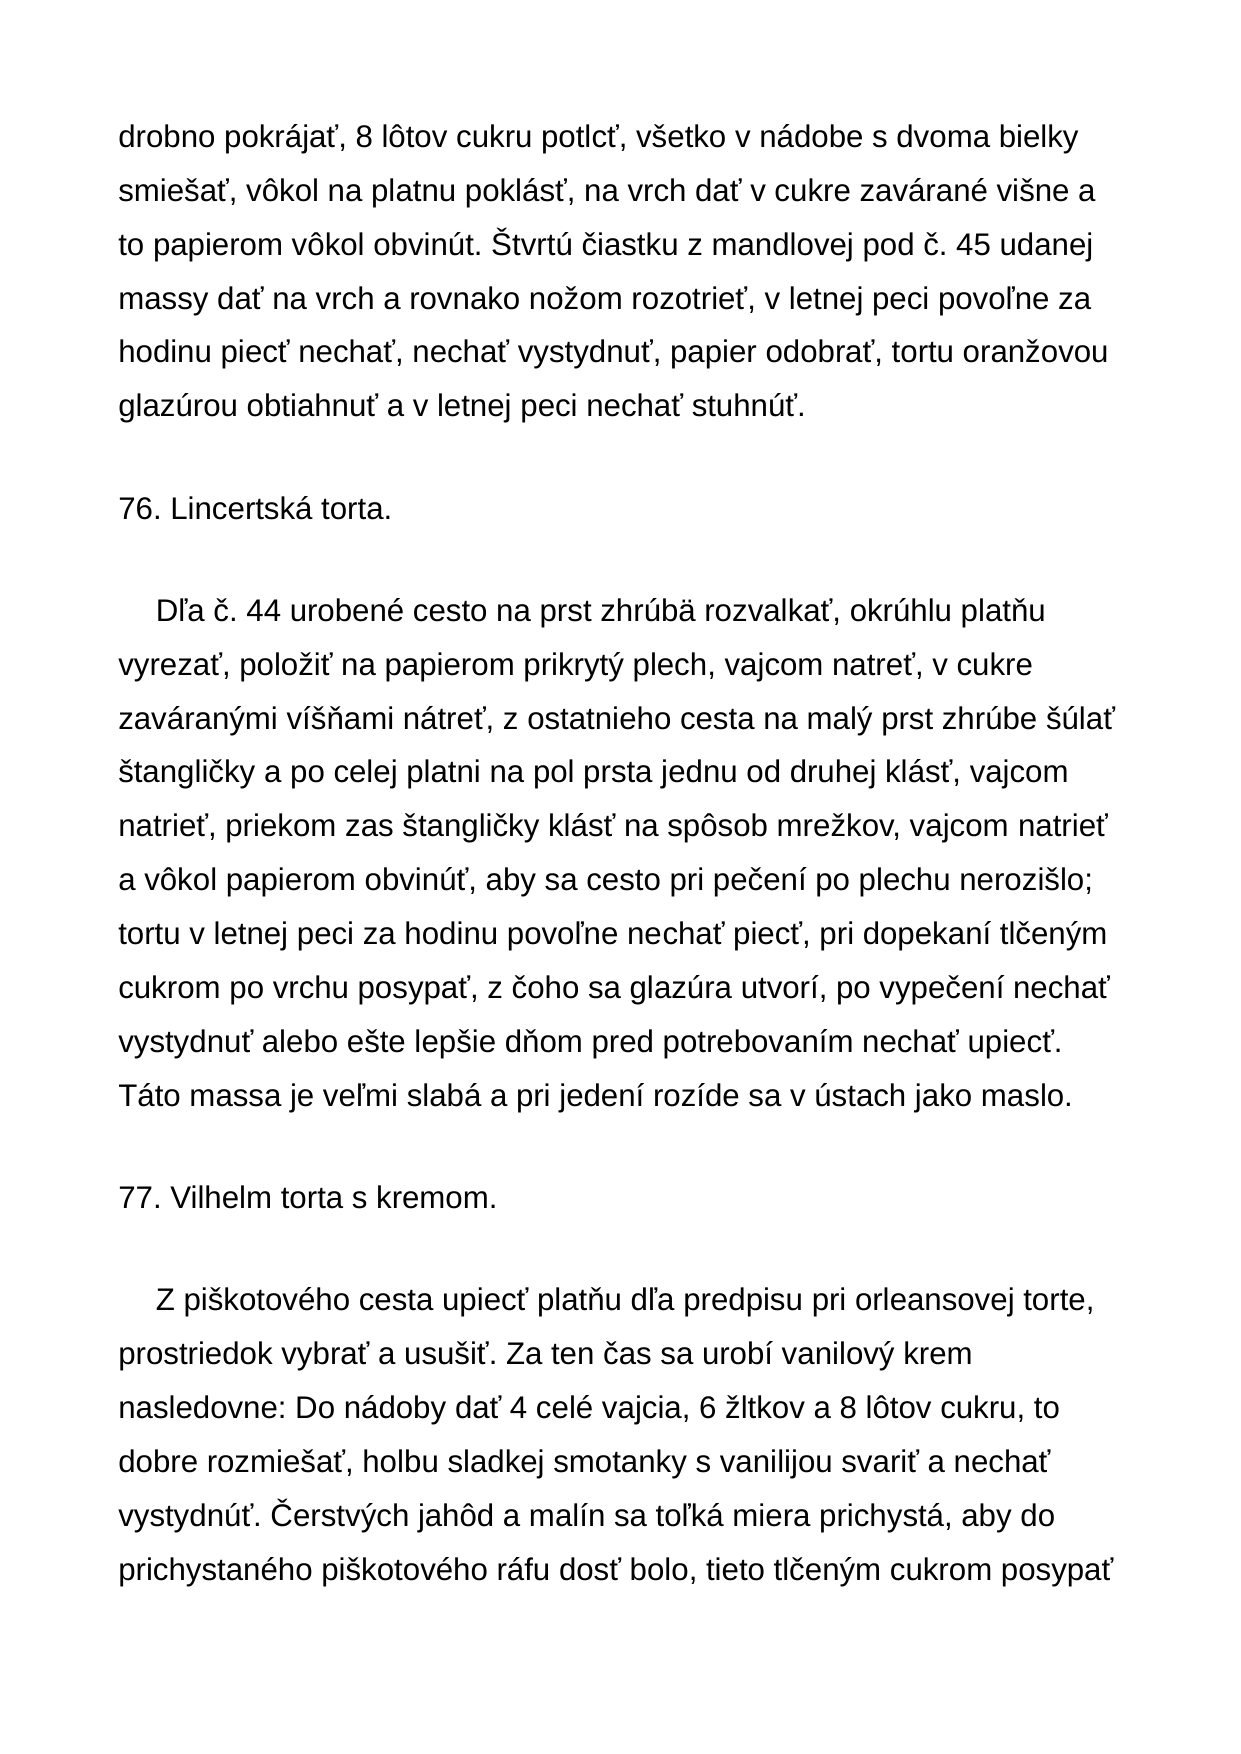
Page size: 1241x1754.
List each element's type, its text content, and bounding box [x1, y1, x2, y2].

text 77. Vilhelm torta s kremom. [118, 1179, 1122, 1215]
text 76. Lincertská torta. [118, 490, 1122, 526]
text Dľa č. 44 urobené cesto na prst zhrúbä rozvalkať, okrúhlu platňu vyrezať, položiť na papierom prikrytý plech, vajcom natreť, v cukre zaváranými víšňami nátreť, z ostatnieho cesta na malý prst zhrúbe šúlať štangličky a po celej platni na pol prsta jednu od druhej klásť, vajcom natrieť, priekom zas štangličky klásť na spôsob mrežkov, vajcom natrieť a vôkol papierom obvinúť, aby sa cesto pri pečení po plechu nerozišlo; tortu v letnej peci za hodinu povoľne ne­chať piecť, pri dopekaní tlčeným cukrom po vrchu posypať, z čoho sa glazúra utvorí, po vypečení nechať vystydnuť alebo ešte lepšie dňom pred potrebovaním nechať upiecť. Táto massa je veľmi slabá a pri jedení rozíde sa v ústach jako maslo. [118, 592, 1122, 1113]
text Z piškotového cesta upiecť platňu dľa predpisu pri orleansovej torte, prostriedok vybrať a usušiť. Za ten čas sa urobí vanilový krem nasledovne: Do nádoby dať 4 celé vajcia, 6 žltkov a 8 lôtov cukru, to dobre rozmiešať, holbu sladkej smotanky s vanilijou svariť a nechať vystydnúť. Čerstvých jahôd a malín sa toľká miera prichystá, aby do prichystaného piškotového ráfu dosť bolo, tieto tlčeným cukrom posypať [118, 1281, 1122, 1586]
text drobno pokrájať, 8 lôtov cukru potlcť, všetko v nádobe s dvoma bielky smiešať, vôkol na platnu poklásť, na vrch dať v cukre zavárané višne a to papierom vôkol obvinút. Štvrtú čiastku z mandlovej pod č. 45 udanej massy dať na vrch a rovnako nožom rozotrieť, v letnej peci povoľne za hodinu piecť nechať, nechať vystydnuť, papier odobrať, tortu oranžovou glazúrou obtiahnuť a v letnej peci nechať stuhnúť. [118, 118, 1122, 423]
